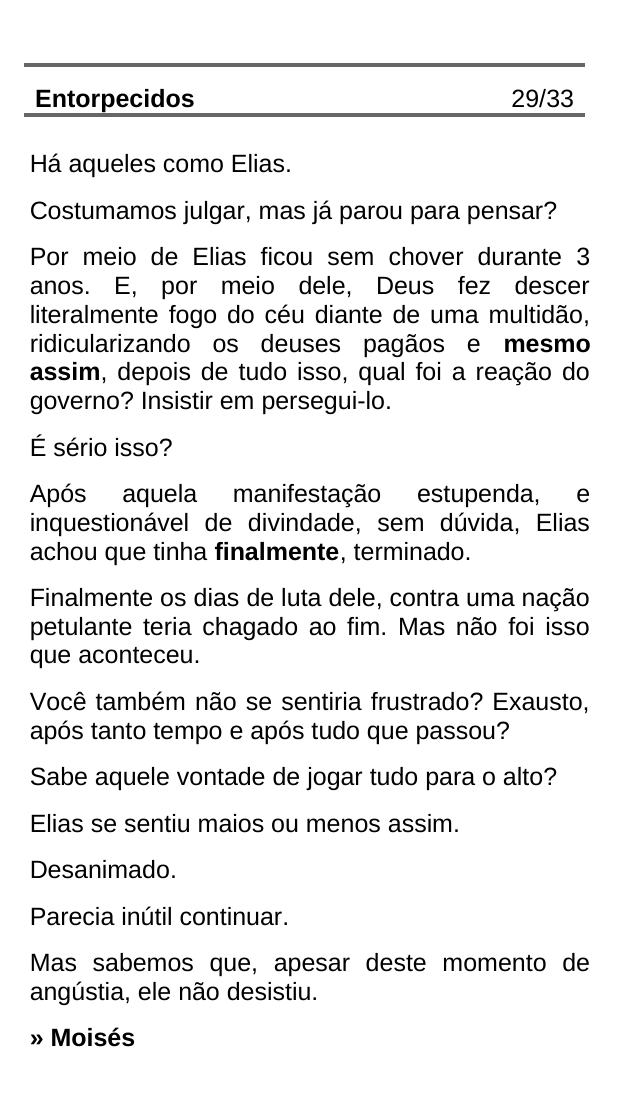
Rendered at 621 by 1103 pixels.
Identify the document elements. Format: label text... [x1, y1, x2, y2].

text Parecia inútil continuar. [29, 902, 591, 930]
text Desanimado. [29, 855, 591, 884]
text » Moisés [29, 1023, 591, 1052]
text Finalmente os dias de luta dele, contra uma nação petulante teria chagado ao fim. Mas não foi isso que aconteceu. [29, 583, 591, 669]
text Sabe aquele vontade de jogar tudo para o alto? [29, 762, 591, 791]
text Há aqueles como Elias. [29, 149, 591, 178]
text Após aquela manifestação estupenda, e inquestionável de divindade, sem dúvida, Elias achou que tinha finalmente, terminado. [29, 479, 591, 565]
text Você também não se sentiria frustrado? Exausto, após tanto tempo e após tudo que passou? [29, 687, 591, 744]
text Elias se sentiu maios ou menos assim. [29, 809, 591, 837]
text Costumamos julgar, mas já parou para pensar? [29, 196, 591, 225]
text Mas sabemos que, apesar deste momento de angústia, ele não desistiu. [29, 948, 591, 1006]
text É sério isso? [29, 433, 591, 461]
text Por meio de Elias ficou sem chover durante 3 anos. E, por meio dele, Deus fez descer literalmente fogo do céu diante de uma multidão, ridicularizando os deuses pagãos e mesmo assim, depois de tudo isso, qual foi a reação do governo? Insistir em persegui-lo. [29, 242, 591, 415]
